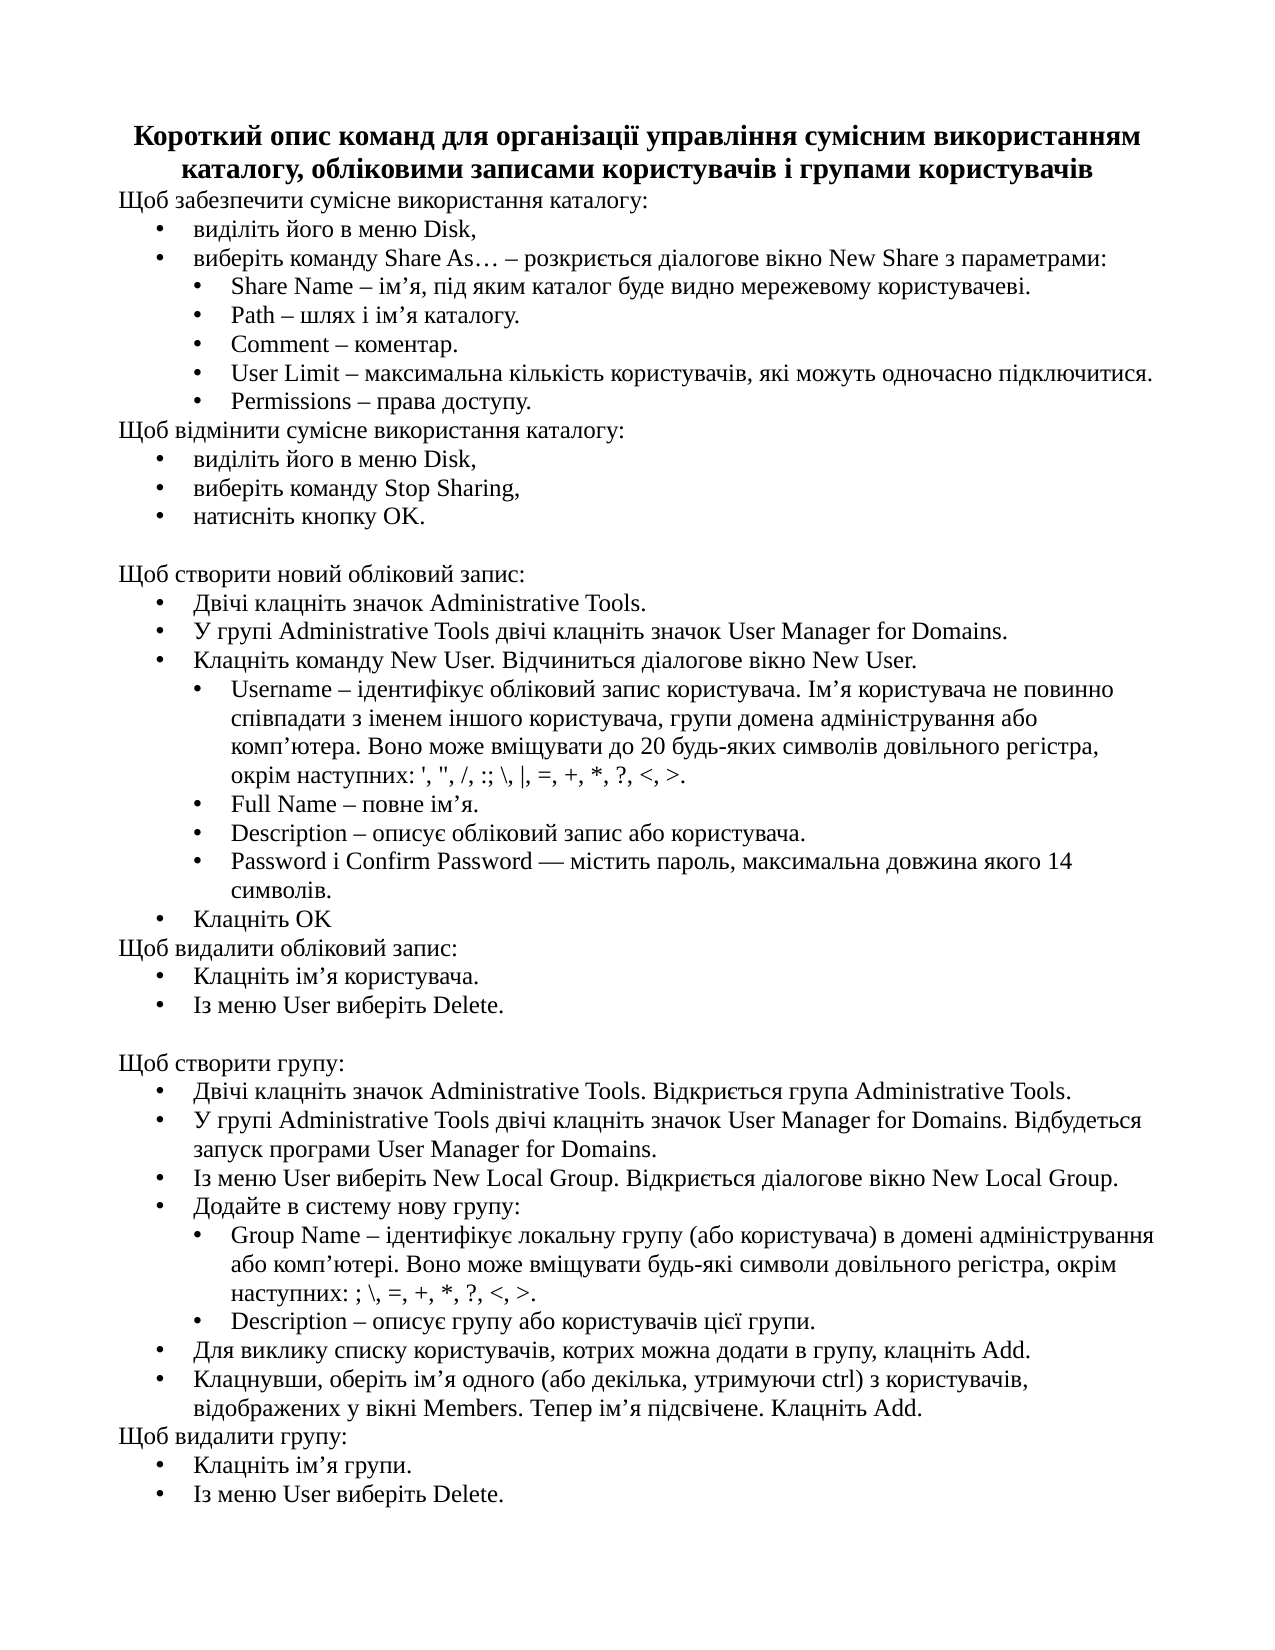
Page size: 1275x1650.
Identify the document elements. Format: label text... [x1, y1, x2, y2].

list виділіть його в меню Disk, [156, 214, 1157, 243]
list Клацніть команду New User. Відчиниться діалогове вікно New User. [156, 645, 1157, 674]
list Comment – коментар. [193, 329, 1157, 358]
list Клацніть ім’я користувача. [156, 961, 1157, 990]
list Path – шлях і ім’я каталогу. [193, 300, 1157, 329]
list Description – описує групу або користувачів цієї групи. [193, 1306, 1157, 1335]
text каталогу, обліковими записами користувачів і групами користувачів [118, 152, 1157, 185]
list Permissions – права доступу. [193, 386, 1157, 415]
text Щоб забезпечити сумісне використання каталогу: [118, 185, 1157, 214]
list Із меню User виберіть Delete. [156, 990, 1157, 1019]
text Щоб видалити групу: [118, 1421, 1157, 1450]
list натисніть кнопку OK. [156, 501, 1157, 530]
list Description – описує обліковий запис або користувача. [193, 818, 1157, 846]
list Додайте в систему нову групу: [156, 1191, 1157, 1220]
list Двічі клацніть значок Administrative Tools. [156, 588, 1157, 616]
list User Limit – максимальна кількість користувачів, які можуть одночасно підключитися. [193, 358, 1157, 386]
list виділіть його в меню Disk, [156, 444, 1157, 473]
list Двічі клацніть значок Administrative Tools. Відкриється група Administrative Tools. [156, 1076, 1157, 1105]
text Щоб видалити обліковий запис: [118, 933, 1157, 961]
list У групі Administrative Tools двічі клацніть значок User Manager for Domains. Відбудеться запуск програми User Manager for Domains. [156, 1105, 1157, 1163]
text Короткий опис команд для організації управління сумісним використанням [118, 118, 1157, 152]
list Клацніть ім’я групи. [156, 1450, 1157, 1479]
list Share Name – ім’я, під яким каталог буде видно мережевому користувачеві. [193, 271, 1157, 300]
text Щоб створити групу: [118, 1048, 1157, 1076]
list У групі Administrative Tools двічі клацніть значок User Manager for Domains. [156, 616, 1157, 645]
text Щоб відмінити сумісне використання каталогу: [118, 415, 1157, 444]
list Клацнувши, оберіть ім’я одного (або декілька, утримуючи ctrl) з користувачів, відображених у вікні Members. Тепер ім’я підсвічене. Клацніть Add. [156, 1364, 1157, 1421]
list Клацніть OK [156, 904, 1157, 933]
list виберіть команду Stop Sharing, [156, 473, 1157, 501]
list виберіть команду Share As… – розкриється діалогове вікно New Share з параметрами: [156, 243, 1157, 271]
list Username – ідентифікує обліковий запис користувача. Ім’я користувача не повинно співпадати з іменем іншого користувача, групи домена адміністрування або комп’ютера. Воно може вміщувати до 20 будь-яких символів довільного регістра, окрім наступних: ', ", /, :; \, |, =, +, *, ?, <, >. [193, 674, 1157, 789]
list Full Name – повне ім’я. [193, 789, 1157, 818]
list Із меню User виберіть New Local Group. Відкриється діалогове вікно New Local Group. [156, 1163, 1157, 1191]
list Password і Confirm Password — містить пароль, максимальна довжина якого 14 символів. [193, 846, 1157, 904]
list Group Name – ідентифікує локальну групу (або користувача) в домені адміністрування або комп’ютері. Воно може вміщувати будь-які символи довільного регістра, окрім наступних: ; \, =, +, *, ?, <, >. [193, 1220, 1157, 1306]
list Для виклику списку користувачів, котрих можна додати в групу, клацніть Add. [156, 1335, 1157, 1364]
list Із меню User виберіть Delete. [156, 1479, 1157, 1508]
text Щоб створити новий обліковий запис: [118, 559, 1157, 588]
